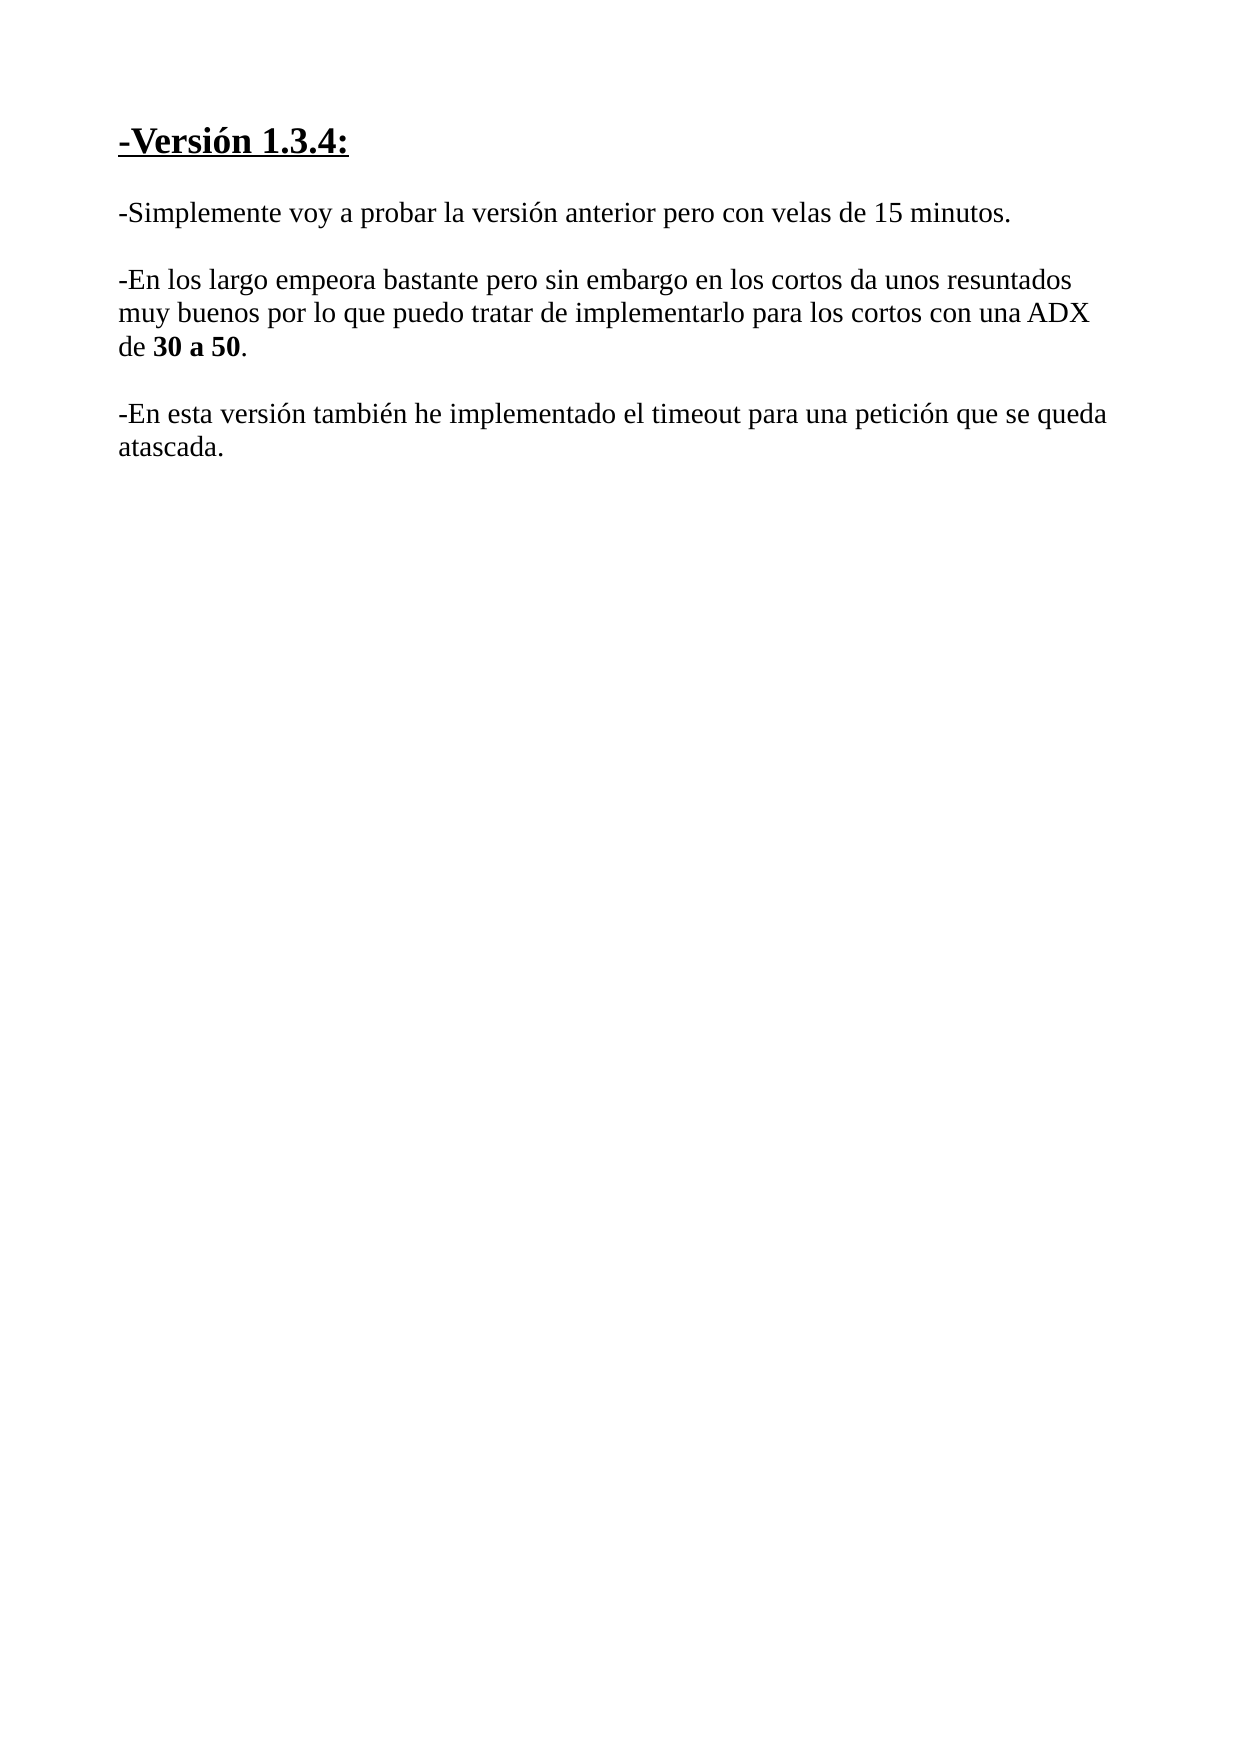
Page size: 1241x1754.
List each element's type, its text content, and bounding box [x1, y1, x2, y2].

text -Versión 1.3.4: [118, 118, 1122, 161]
text -En esta versión también he implementado el timeout para una petición que se queda atascada. [118, 396, 1122, 463]
text -En los largo empeora bastante pero sin embargo en los cortos da unos resuntados muy buenos por lo que puedo tratar de implementarlo para los cortos con una ADX de 30 a 50. [118, 262, 1122, 362]
text -Simplemente voy a probar la versión anterior pero con velas de 15 minutos. [118, 195, 1122, 228]
